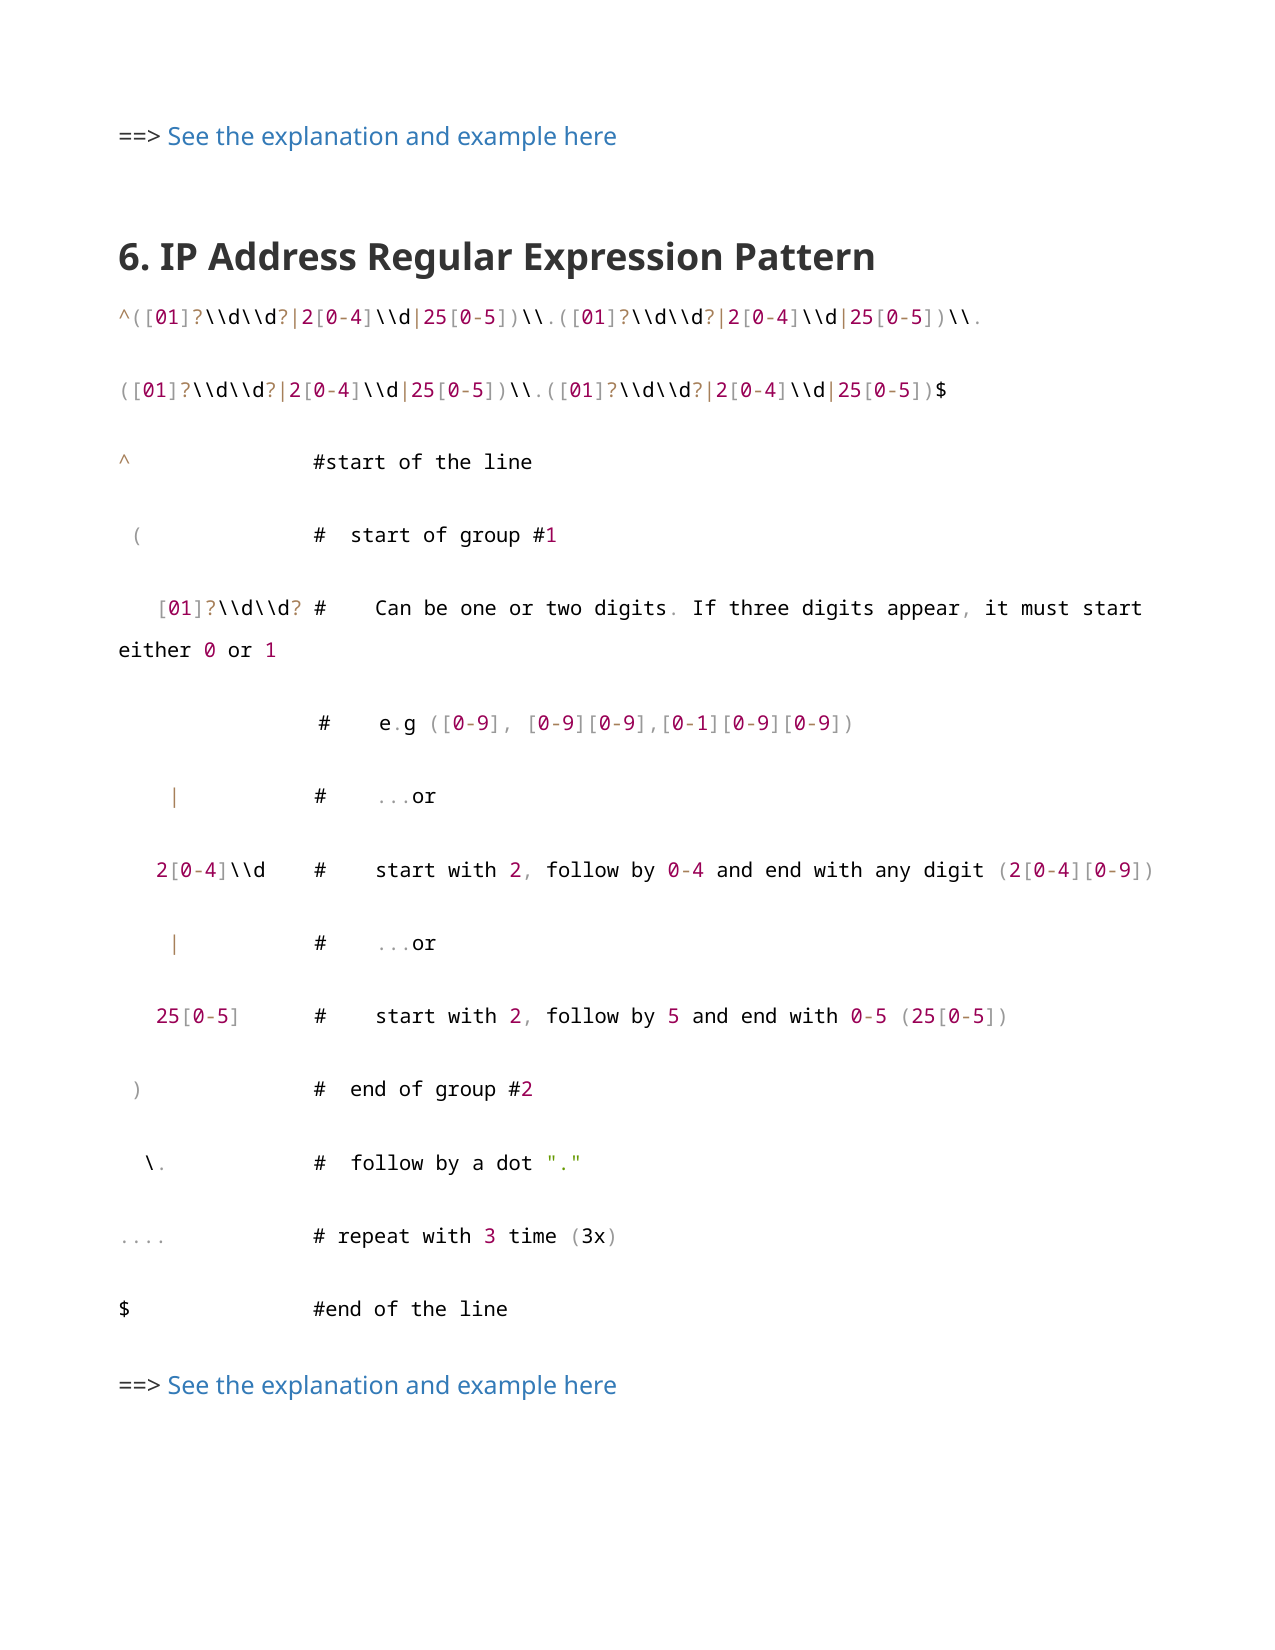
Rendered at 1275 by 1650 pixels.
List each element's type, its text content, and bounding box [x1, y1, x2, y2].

text ==> See the explanation and example here [118, 1367, 1157, 1401]
text 2[0-4]\\d # start with 2, follow by 0-4 and end with any digit (2[0-4][0-9]) [118, 855, 1157, 883]
subtitle 6. IP Address Regular Expression Pattern [118, 231, 1157, 282]
text # e.g ([0-9], [0-9][0-9],[0-1][0-9][0-9]) [118, 709, 1157, 737]
text \. # follow by a dot "." [118, 1148, 1157, 1176]
text ^ #start of the line [118, 448, 1157, 476]
text ) # end of group #2 [118, 1075, 1157, 1103]
text | # ...or [118, 928, 1157, 956]
text .... # repeat with 3 time (3x) [118, 1221, 1157, 1249]
text 25[0-5] # start with 2, follow by 5 and end with 0-5 (25[0-5]) [118, 1002, 1157, 1030]
text ( # start of group #1 [118, 521, 1157, 549]
text $ #end of the line [118, 1294, 1157, 1322]
text ==> See the explanation and example here [118, 118, 1157, 152]
text ([01]?\\d\\d?|2[0-4]\\d|25[0-5])\\.([01]?\\d\\d?|2[0-4]\\d|25[0-5])$ [118, 375, 1157, 403]
text | # ...or [118, 782, 1157, 810]
text [01]?\\d\\d? # Can be one or two digits. If three digits appear, it must start either 0 or 1 [118, 594, 1157, 664]
text ^([01]?\\d\\d?|2[0-4]\\d|25[0-5])\\.([01]?\\d\\d?|2[0-4]\\d|25[0-5])\\. [118, 302, 1157, 330]
